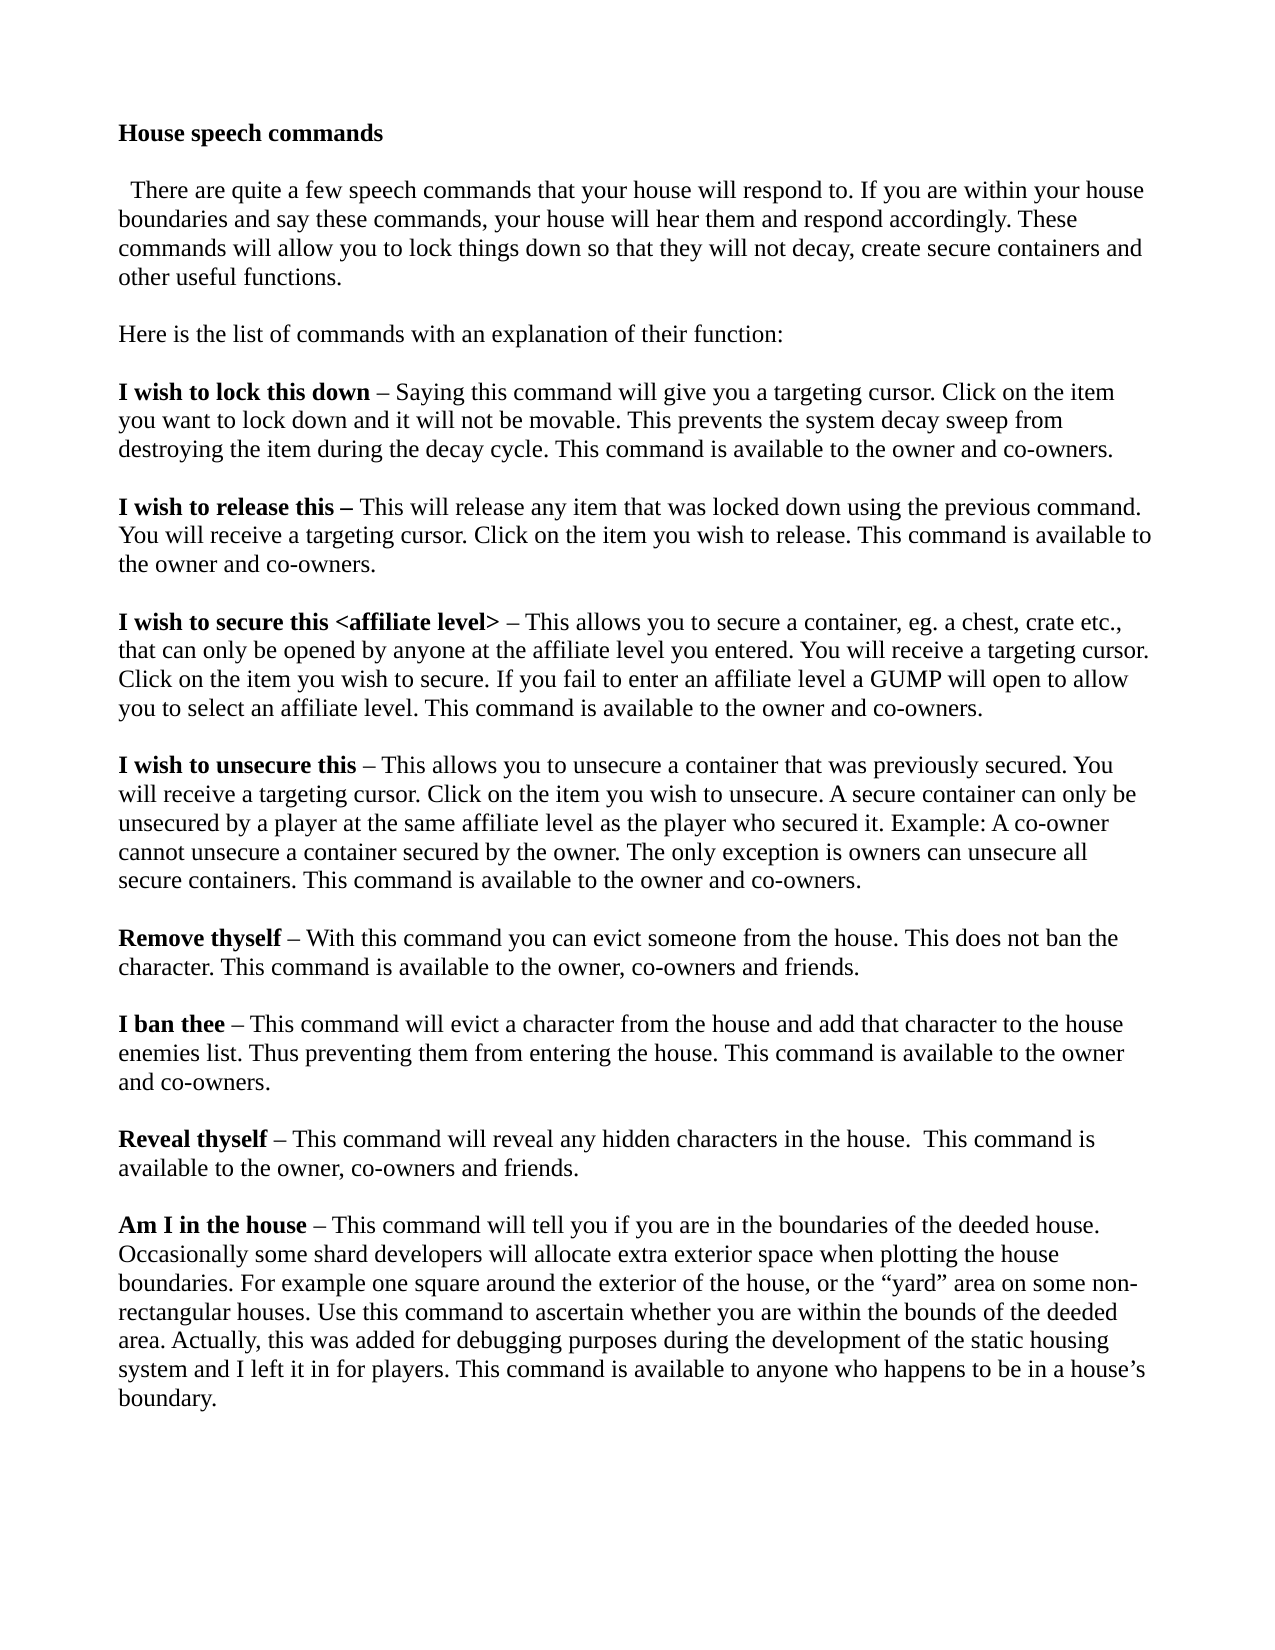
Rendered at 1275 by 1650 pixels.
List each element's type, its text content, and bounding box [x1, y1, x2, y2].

text Here is the list of commands with an explanation of their function: [118, 319, 1157, 348]
text Am I in the house – This command will tell you if you are in the boundaries of the deeded house. Occasionally some shard developers will allocate extra exterior space when plotting the house boundaries. For example one square around the exterior of the house, or the “yard” area on some non-rectangular houses. Use this command to ascertain whether you are within the bounds of the deeded area. Actually, this was added for debugging purposes during the development of the static housing system and I left it in for players. This command is available to anyone who happens to be in a house’s boundary. [118, 1211, 1157, 1412]
text I wish to lock this down – Saying this command will give you a targeting cursor. Click on the item you want to lock down and it will not be movable. This prevents the system decay sweep from destroying the item during the decay cycle. This command is available to the owner and co-owners. [118, 377, 1157, 463]
text There are quite a few speech commands that your house will respond to. If you are within your house boundaries and say these commands, your house will hear them and respond accordingly. These commands will allow you to lock things down so that they will not decay, create secure containers and other useful functions. [118, 176, 1157, 291]
text I ban thee – This command will evict a character from the house and add that character to the house enemies list. Thus preventing them from entering the house. This command is available to the owner and co-owners. [118, 1009, 1157, 1096]
text I wish to unsecure this – This allows you to unsecure a container that was previously secured. You will receive a targeting cursor. Click on the item you wish to unsecure. A secure container can only be unsecured by a player at the same affiliate level as the player who secured it. Example: A co-owner cannot unsecure a container secured by the owner. The only exception is owners can unsecure all secure containers. This command is available to the owner and co-owners. [118, 751, 1157, 894]
text I wish to secure this <affiliate level> – This allows you to secure a container, eg. a chest, crate etc., that can only be opened by anyone at the affiliate level you entered. You will receive a targeting cursor. Click on the item you wish to secure. If you fail to enter an affiliate level a GUMP will open to allow you to select an affiliate level. This command is available to the owner and co-owners. [118, 607, 1157, 722]
text I wish to release this – This will release any item that was locked down using the previous command. You will receive a targeting cursor. Click on the item you wish to release. This command is available to the owner and co-owners. [118, 492, 1157, 578]
text Reveal thyself – This command will reveal any hidden characters in the house. This command is available to the owner, co-owners and friends. [118, 1124, 1157, 1182]
text Remove thyself – With this command you can evict someone from the house. This does not ban the character. This command is available to the owner, co-owners and friends. [118, 923, 1157, 981]
text House speech commands [118, 118, 1157, 147]
